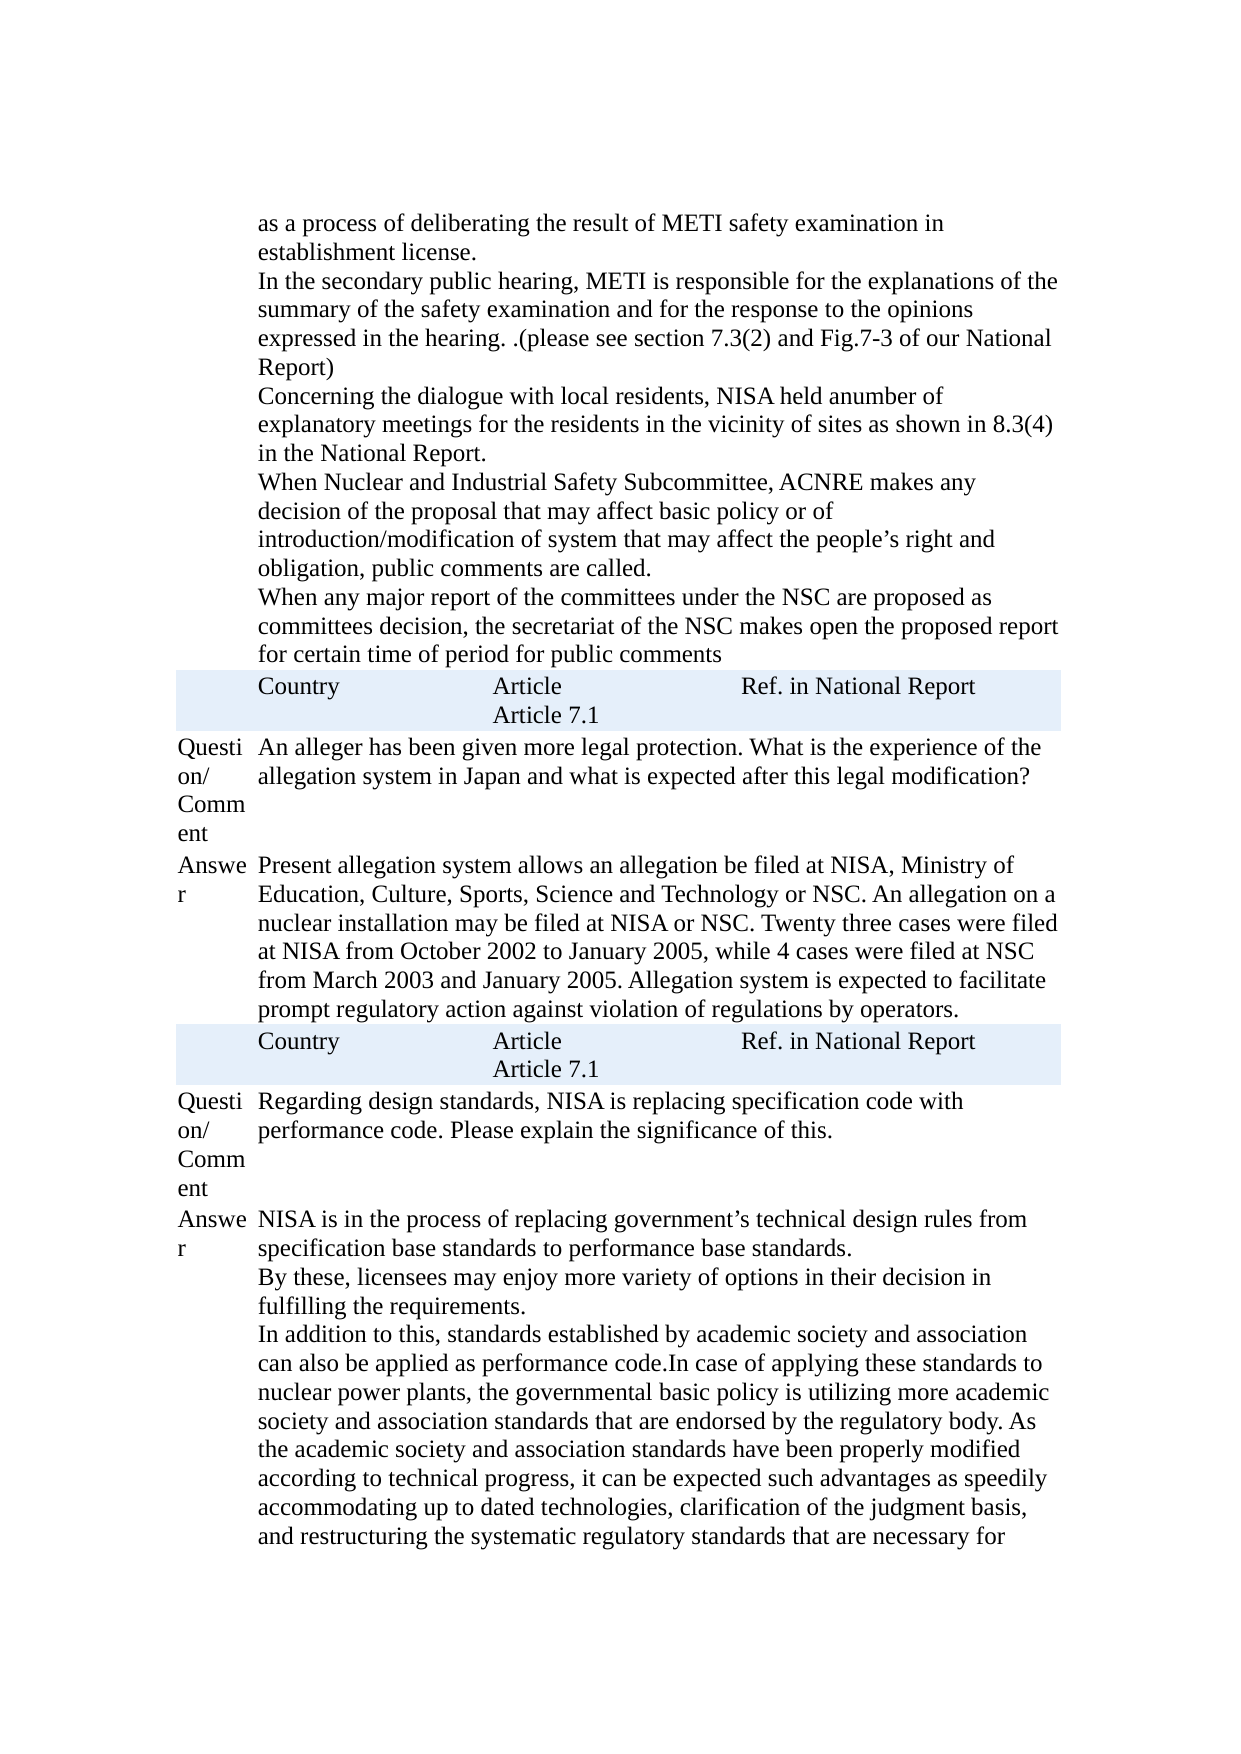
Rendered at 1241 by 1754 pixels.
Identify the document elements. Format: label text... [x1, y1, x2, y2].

table_cell An alleger has been given more legal protection. What is the experience of the allegation system in Japan and what is expected after this legal modification? [256, 731, 1061, 849]
table_cell NISA is in the process of replacing government’s technical design rules from specification base standards to performance base standards. By these, licensees may enjoy more variety of options in their decision in fulfilling the requirements. In addition to this, standards established by academic society and association can also be applied as performance code.In case of applying these standards to nuclear power plants, the governmental basic policy is utilizing more academic society and association standards that are endorsed by the regulatory body. As the academic society and association standards have been properly modified according to technical progress, it can be expected such advantages as speedily accommodating up to dated technologies, clarification of the judgment basis, and restructuring the systematic regulatory standards that are necessary for [256, 1203, 1061, 1551]
table_cell Ref. in National Report [739, 670, 1061, 731]
table_cell Article Article 7.1 [491, 1024, 739, 1085]
table_cell [176, 1024, 256, 1085]
table_cell Question/ Comment [176, 1085, 256, 1203]
table_cell Country [256, 1024, 491, 1085]
table_cell [176, 207, 256, 670]
table_cell Answer [176, 849, 256, 1024]
table_cell Ref. in National Report [739, 1024, 1061, 1085]
table_cell Present allegation system allows an allegation be filed at NISA, Ministry of Education, Culture, Sports, Science and Technology or NSC. An allegation on a nuclear installation may be filed at NISA or NSC. Twenty three cases were filed at NISA from October 2002 to January 2005, while 4 cases were filed at NSC from March 2003 and January 2005. Allegation system is expected to facilitate prompt regulatory action against violation of regulations by operators. [256, 849, 1061, 1024]
table_cell Answer [176, 1203, 256, 1551]
table_cell Article Article 7.1 [491, 670, 739, 731]
table_cell [176, 670, 256, 731]
table_cell Country [256, 670, 491, 731]
table_cell Question/ Comment [176, 731, 256, 849]
table_cell Regarding design standards, NISA is replacing specification code with performance code. Please explain the significance of this. [256, 1085, 1061, 1203]
table_cell as a process of deliberating the result of METI safety examination in establishment license. In the secondary public hearing, METI is responsible for the explanations of the summary of the safety examination and for the response to the opinions expressed in the hearing. .(please see section 7.3(2) and Fig.7-3 of our National Report) Concerning the dialogue with local residents, NISA held anumber of explanatory meetings for the residents in the vicinity of sites as shown in 8.3(4) in the National Report. When Nuclear and Industrial Safety Subcommittee, ACNRE makes any decision of the proposal that may affect basic policy or of introduction/modification of system that may affect the people’s right and obligation, public comments are called. When any major report of the committees under the NSC are proposed as committees decision, the secretariat of the NSC makes open the proposed report for certain time of period for public comments [256, 207, 1061, 670]
